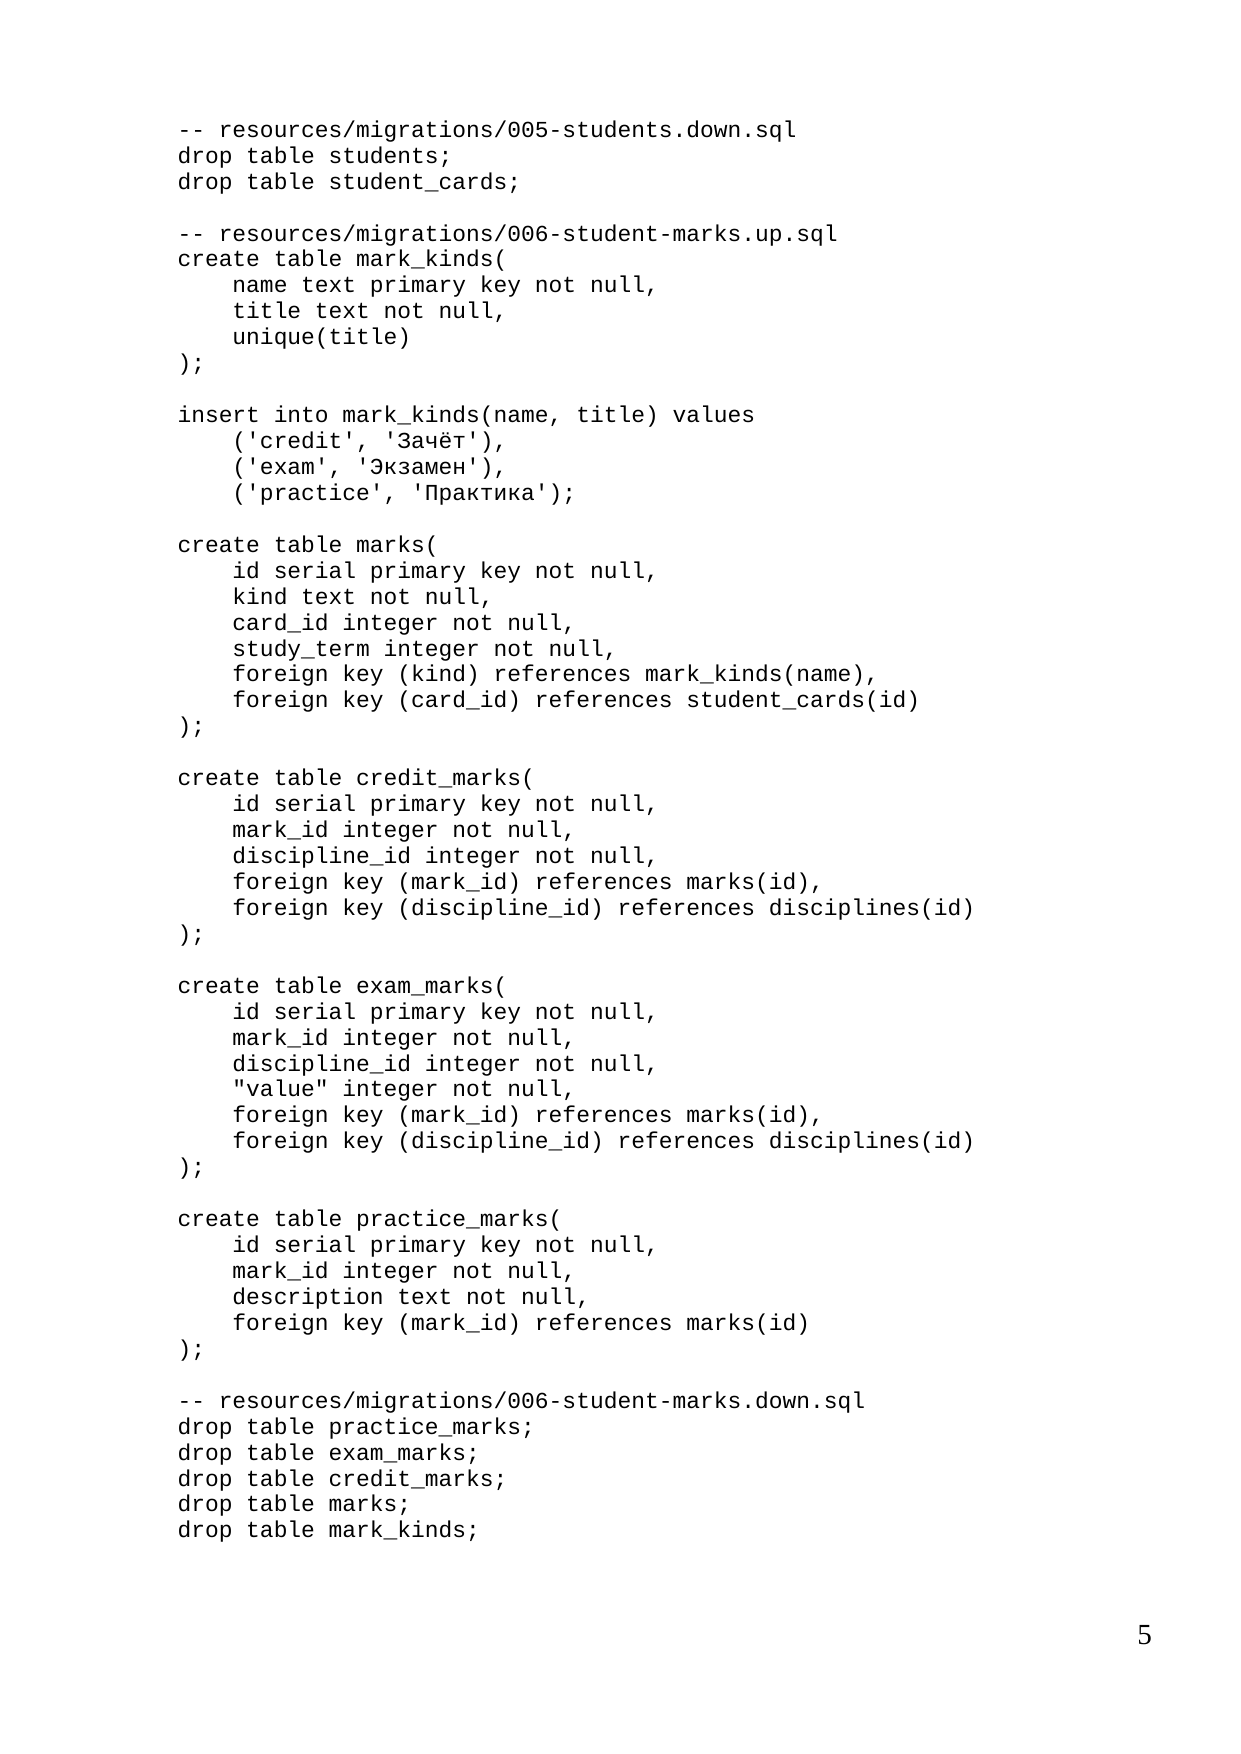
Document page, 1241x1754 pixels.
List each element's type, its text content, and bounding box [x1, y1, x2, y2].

text discipline_id integer not null, [177, 1052, 1170, 1078]
text drop table students; [177, 144, 1170, 170]
text ('credit', 'Зачёт'), [177, 429, 1170, 455]
text -- resources/migrations/006-student-marks.down.sql [177, 1389, 1170, 1415]
text create table exam_marks( [177, 974, 1170, 1000]
text foreign key (discipline_id) references disciplines(id) [177, 896, 1170, 922]
text insert into mark_kinds(name, title) values [177, 403, 1170, 429]
text -- resources/migrations/005-students.down.sql [177, 118, 1170, 144]
text foreign key (mark_id) references marks(id), [177, 870, 1170, 896]
text unique(title) [177, 326, 1170, 352]
text foreign key (mark_id) references marks(id), [177, 1104, 1170, 1130]
text ('practice', 'Практика'); [177, 481, 1170, 507]
text drop table mark_kinds; [177, 1519, 1170, 1545]
text discipline_id integer not null, [177, 844, 1170, 870]
text name text primary key not null, [177, 274, 1170, 300]
text ); [177, 715, 1170, 741]
text kind text not null, [177, 585, 1170, 611]
text foreign key (mark_id) references marks(id) [177, 1311, 1170, 1337]
text foreign key (card_id) references student_cards(id) [177, 689, 1170, 715]
text card_id integer not null, [177, 611, 1170, 637]
text ); [177, 922, 1170, 948]
text "value" integer not null, [177, 1078, 1170, 1104]
text description text not null, [177, 1285, 1170, 1311]
text foreign key (discipline_id) references disciplines(id) [177, 1130, 1170, 1156]
text study_term integer not null, [177, 637, 1170, 663]
text id serial primary key not null, [177, 792, 1170, 818]
text ); [177, 352, 1170, 377]
text id serial primary key not null, [177, 1233, 1170, 1259]
text title text not null, [177, 300, 1170, 326]
text create table credit_marks( [177, 767, 1170, 792]
text drop table credit_marks; [177, 1467, 1170, 1493]
text foreign key (kind) references mark_kinds(name), [177, 663, 1170, 689]
text mark_id integer not null, [177, 1026, 1170, 1052]
text create table mark_kinds( [177, 248, 1170, 274]
text mark_id integer not null, [177, 818, 1170, 844]
text id serial primary key not null, [177, 559, 1170, 585]
text drop table exam_marks; [177, 1441, 1170, 1467]
text drop table marks; [177, 1493, 1170, 1519]
text create table practice_marks( [177, 1207, 1170, 1233]
text drop table practice_marks; [177, 1415, 1170, 1441]
text -- resources/migrations/006-student-marks.up.sql [177, 222, 1170, 248]
text ); [177, 1337, 1170, 1363]
text ); [177, 1156, 1170, 1182]
text id serial primary key not null, [177, 1000, 1170, 1026]
text mark_id integer not null, [177, 1259, 1170, 1285]
text ('exam', 'Экзамен'), [177, 455, 1170, 481]
text drop table student_cards; [177, 170, 1170, 196]
text create table marks( [177, 533, 1170, 559]
